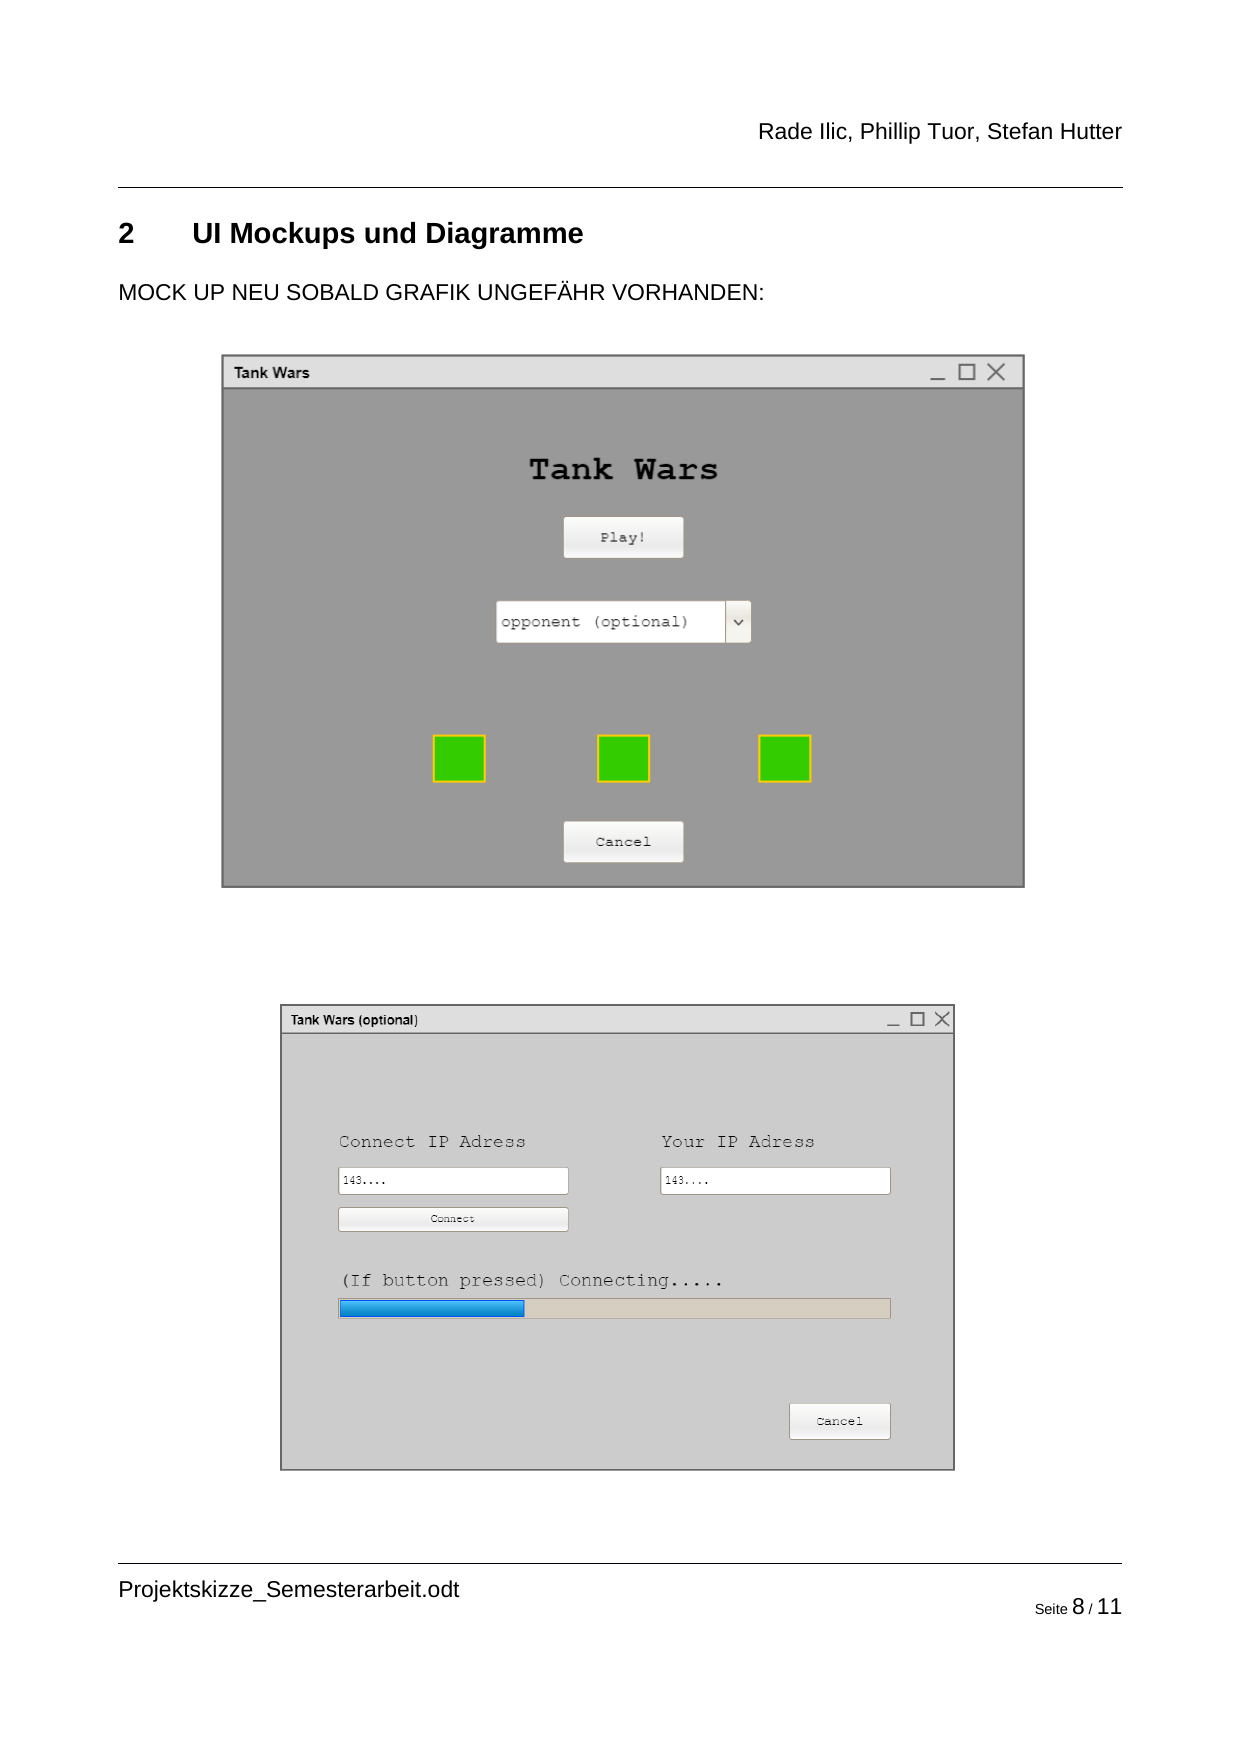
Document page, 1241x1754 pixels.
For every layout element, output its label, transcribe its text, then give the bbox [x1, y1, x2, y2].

picture [268, 974, 535, 1511]
text MOCK UP NEU SOBALD GRAFIK UNGEFÄHR VORHANDEN: [118, 279, 1125, 306]
picture [165, 318, 879, 923]
subtitle UI Mockups und Diagramme [118, 217, 1122, 250]
